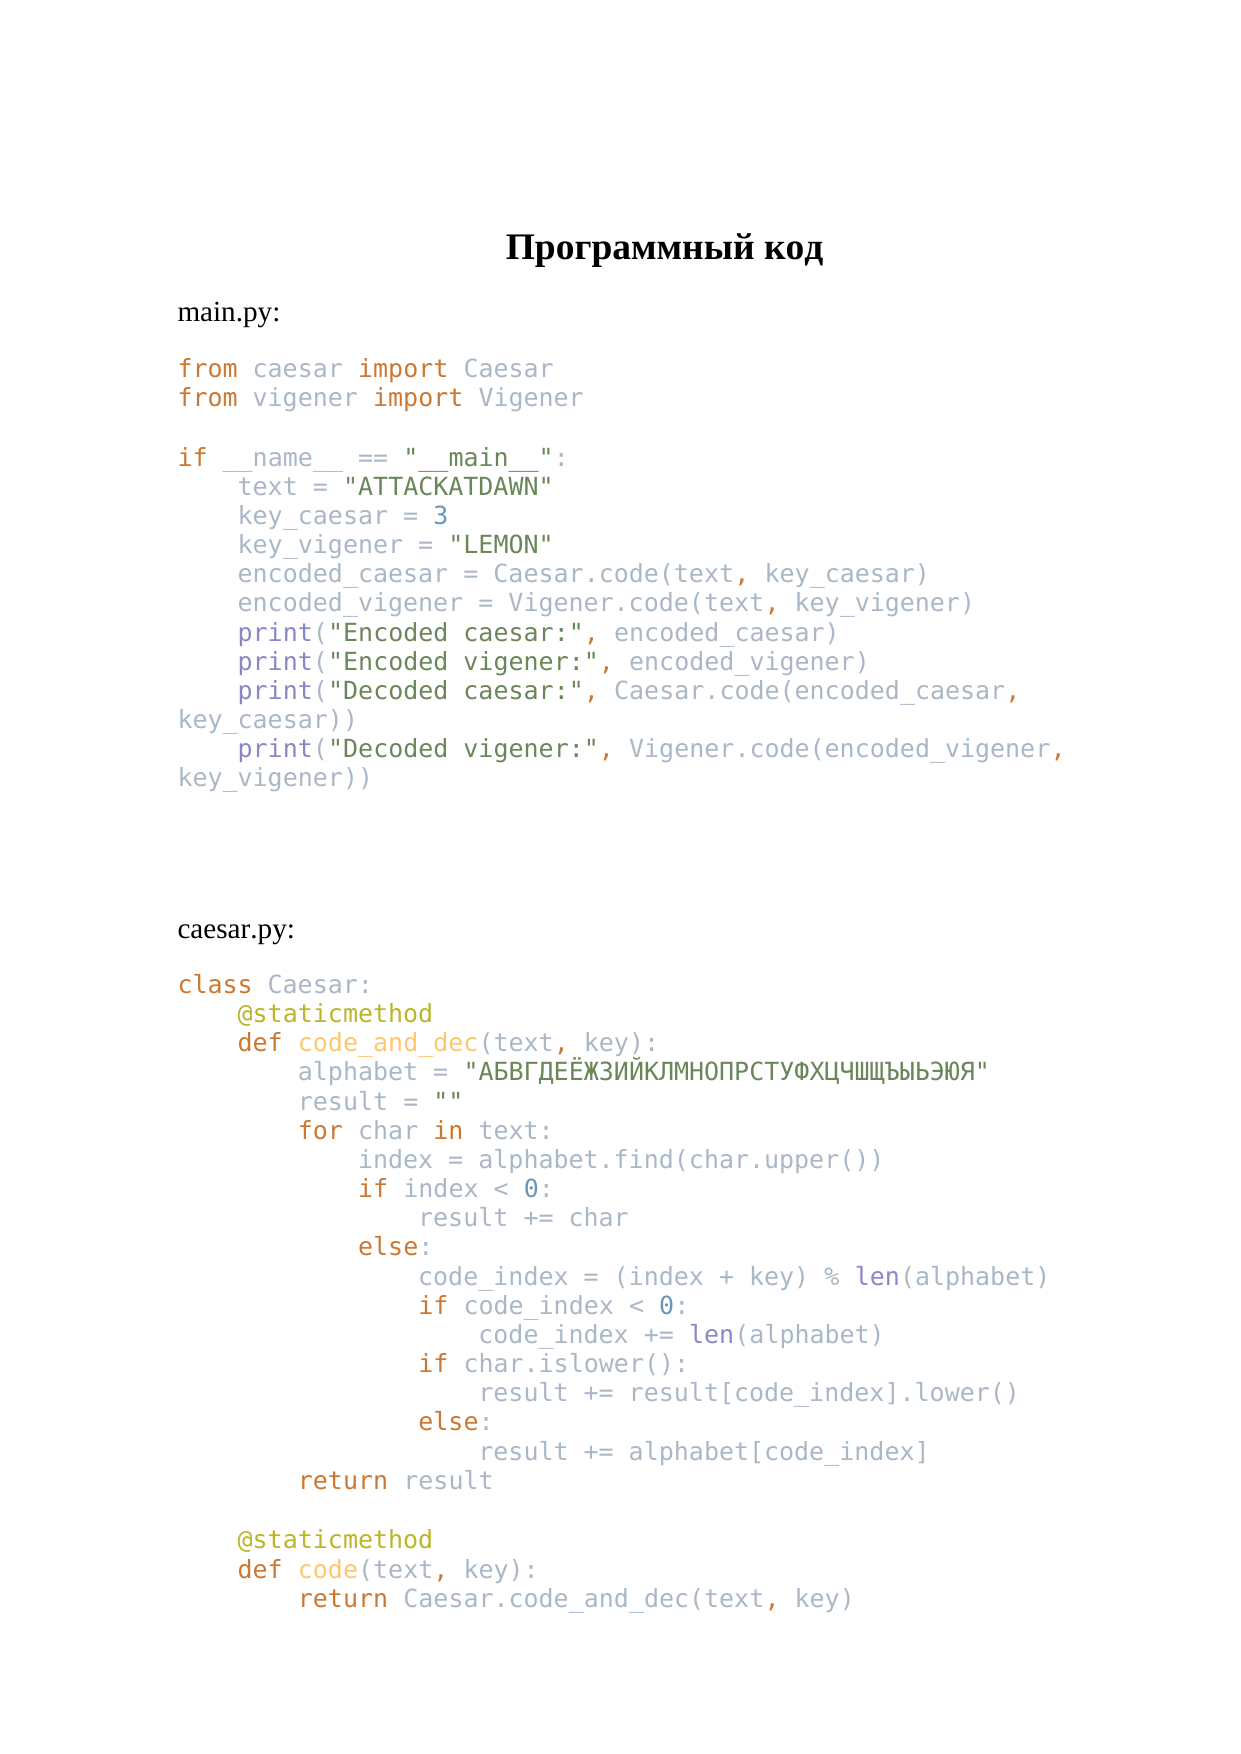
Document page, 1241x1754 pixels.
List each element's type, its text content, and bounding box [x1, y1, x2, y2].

text class Caesar: @staticmethod def code_and_dec(text, key): alphabet = "АБВГДЕЁЖЗИЙКЛМНОПРСТУФХЦЧШЩЪЫЬЭЮЯ" result = "" for char in text: index = alphabet.find(char.upper()) if index < 0: result += char else: code_index = (index + key) % len(alphabet) if code_index < 0: code_index += len(alphabet) if char.islower(): result += result[code_index].lower() else: result += alphabet[code_index] return result @staticmethod def code(text, key): return Caesar.code_and_dec(text, key) [177, 970, 1152, 1613]
text Программный код [177, 224, 1152, 267]
text from caesar import Caesar from vigener import Vigener if __name__ == "__main__": text = "ATTACKATDAWN" key_caesar = 3 key_vigener = "LEMON" encoded_caesar = Caesar.code(text, key_caesar) encoded_vigener = Vigener.code(text, key_vigener) print("Encoded caesar:", encoded_caesar) print("Encoded vigener:", encoded_vigener) print("Decoded caesar:", Caesar.code(encoded_caesar, key_caesar)) print("Decoded vigener:", Vigener.code(encoded_vigener, key_vigener)) [177, 354, 1152, 823]
text caesar.py: [177, 911, 1152, 944]
text main.py: [177, 294, 1152, 328]
